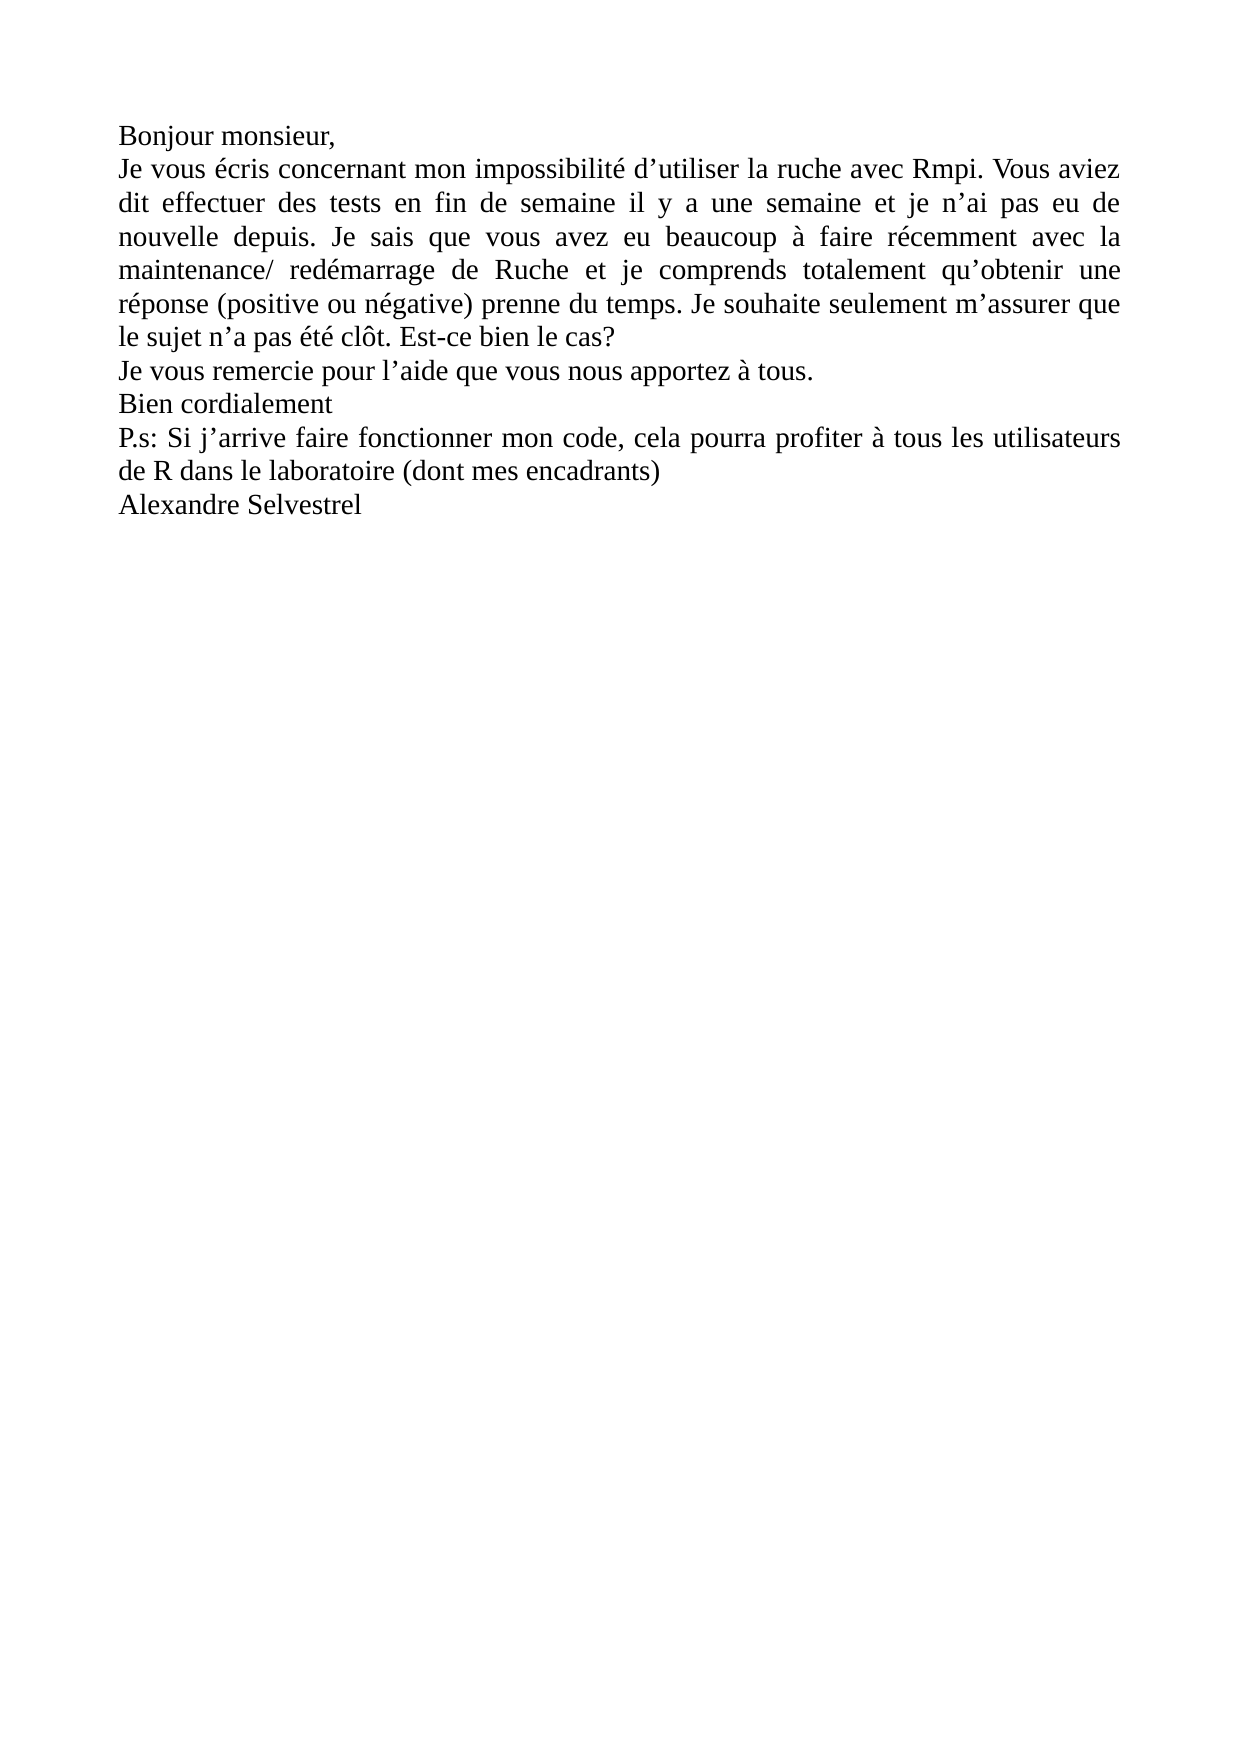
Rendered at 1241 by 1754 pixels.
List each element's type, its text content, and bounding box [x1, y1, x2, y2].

text Je vous écris concernant mon impossibilité d’utiliser la ruche avec Rmpi. Vous aviez dit effectuer des tests en fin de semaine il y a une semaine et je n’ai pas eu de nouvelle depuis. Je sais que vous avez eu beaucoup à faire récemment avec la maintenance/ redémarrage de Ruche et je comprends totalement qu’obtenir une réponse (positive ou négative) prenne du temps. Je souhaite seulement m’assurer que le sujet n’a pas été clôt. Est-ce bien le cas? [118, 152, 1122, 353]
text Je vous remercie pour l’aide que vous nous apportez à tous. [118, 353, 1122, 386]
text Bien cordialement [118, 386, 1122, 420]
text P.s: Si j’arrive faire fonctionner mon code, cela pourra profiter à tous les utilisateurs de R dans le laboratoire (dont mes encadrants) [118, 420, 1122, 487]
text Bonjour monsieur, [118, 118, 1122, 152]
text Alexandre Selvestrel [118, 487, 1122, 521]
